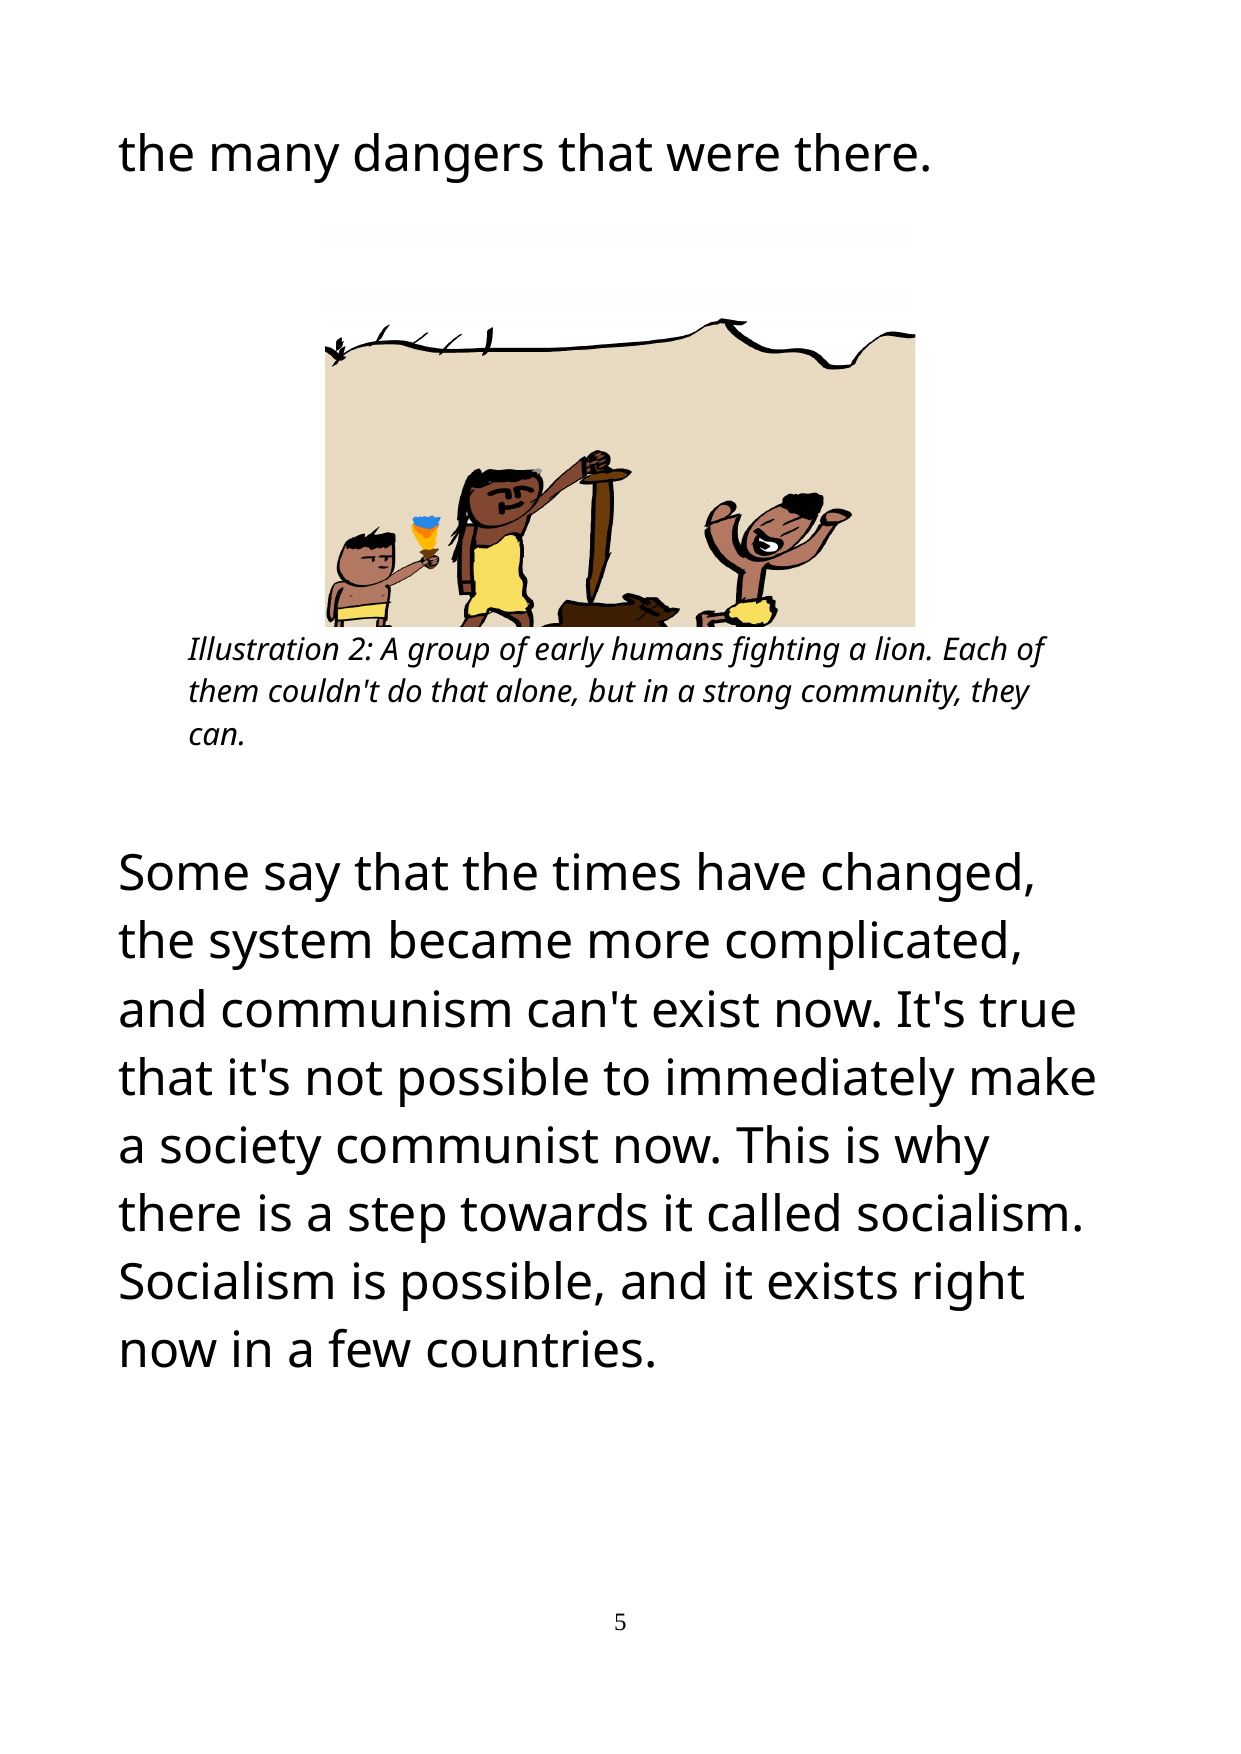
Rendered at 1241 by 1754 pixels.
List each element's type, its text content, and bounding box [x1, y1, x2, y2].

text the many dangers that were there. [118, 118, 1122, 186]
text Illustration 2: A group of early humans fighting a lion. Each of them couldn't do that alone, but in a strong community, they can. [188, 213, 1052, 754]
text Some say that the times have changed, the system became more complicated, and communism can't exist now. It's true that it's not possible to immediately make a society communist now. This is why there is a step towards it called socialism. Socialism is possible, and it exists right now in a few countries. [118, 837, 1122, 1382]
picture [325, 213, 916, 627]
